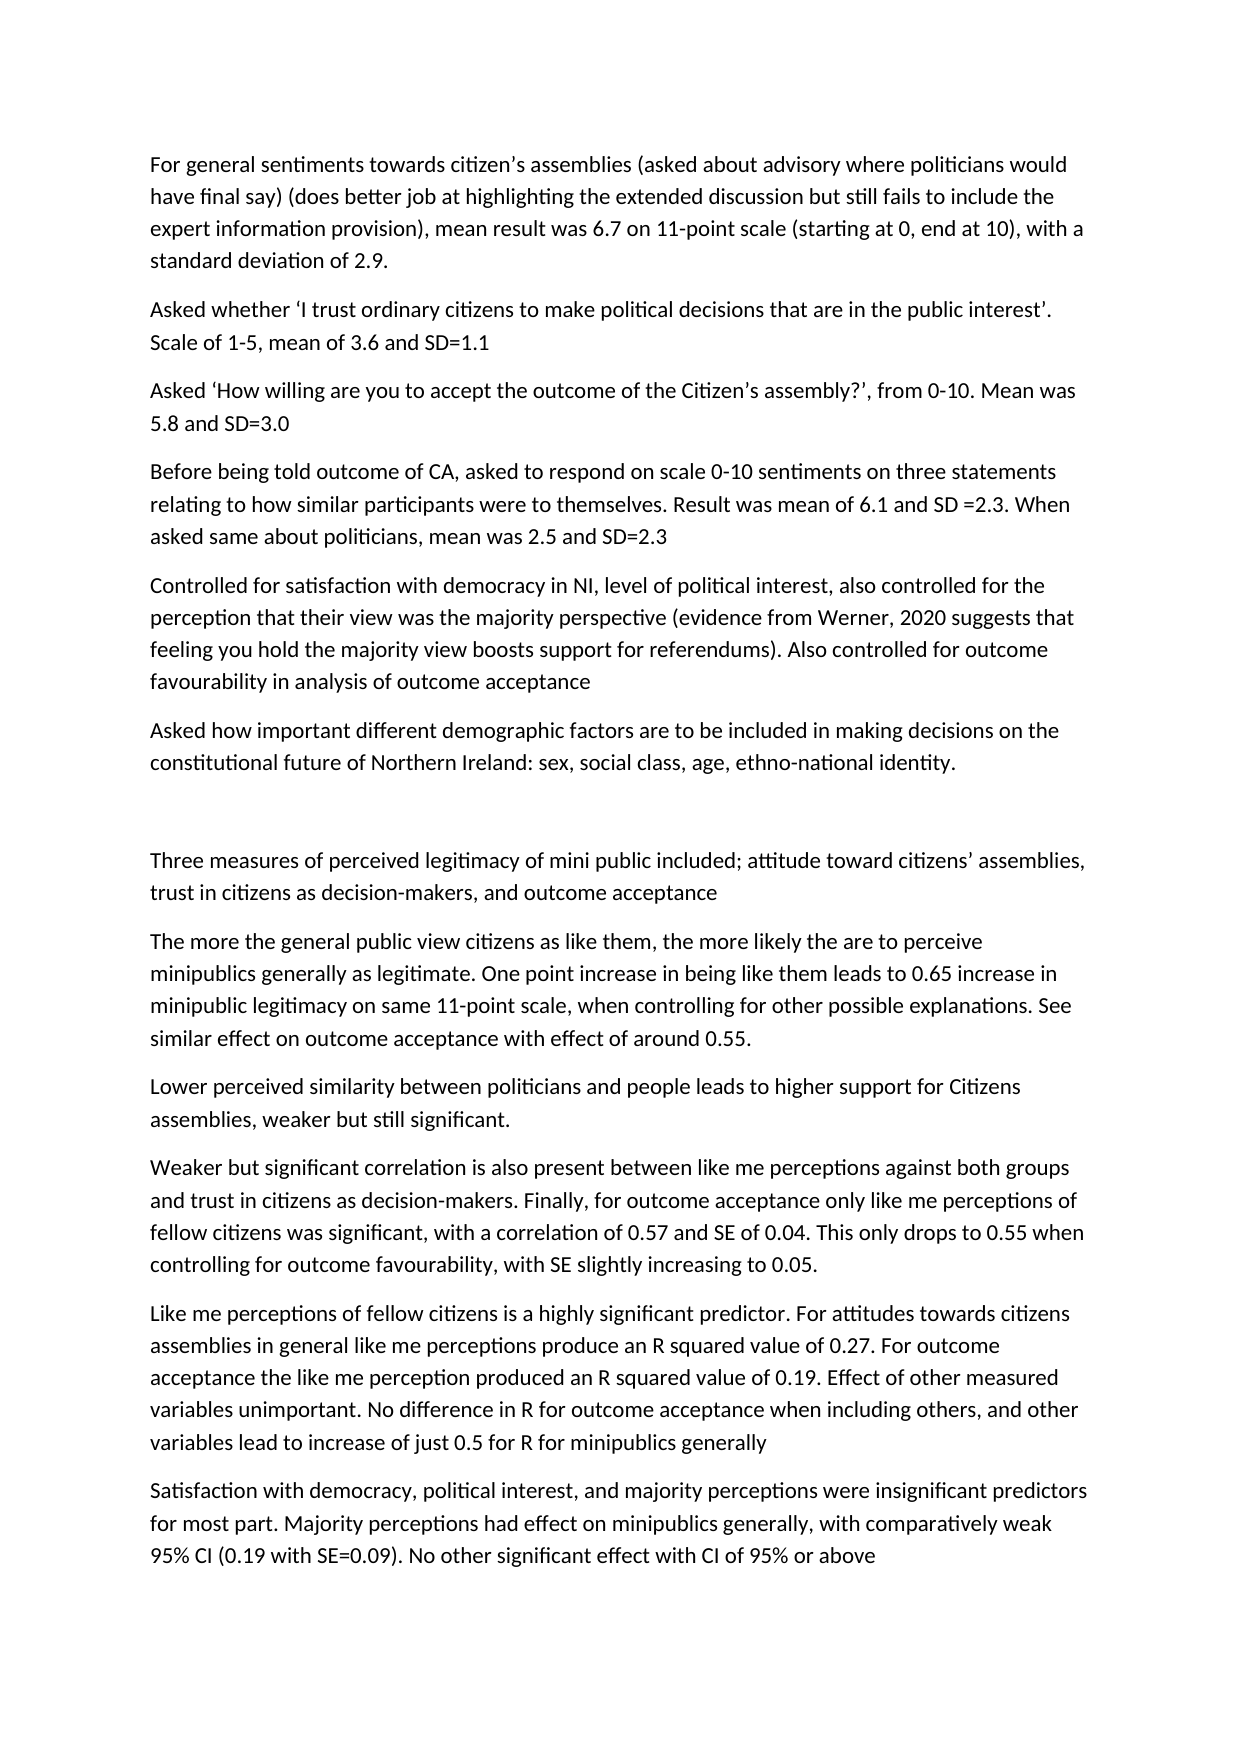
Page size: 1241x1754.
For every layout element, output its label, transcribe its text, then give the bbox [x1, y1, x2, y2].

text Asked ‘How willing are you to accept the outcome of the Citizen’s assembly?’, from 0-10. Mean was 5.8 and SD=3.0 [150, 376, 1090, 437]
text Asked whether ‘I trust ordinary citizens to make political decisions that are in the public interest’. Scale of 1-5, mean of 3.6 and SD=1.1 [150, 295, 1090, 356]
text Satisfaction with democracy, political interest, and majority perceptions were insignificant predictors for most part. Majority perceptions had effect on minipublics generally, with comparatively weak 95% CI (0.19 with SE=0.09). No other significant effect with CI of 95% or above [150, 1477, 1090, 1569]
text Three measures of perceived legitimacy of mini public included; attitude toward citizens’ assemblies, trust in citizens as decision-makers, and outcome acceptance [150, 846, 1090, 906]
text For general sentiments towards citizen’s assemblies (asked about advisory where politicians would have final say) (does better job at highlighting the extended discussion but still fails to include the expert information provision), mean result was 6.7 on 11-point scale (starting at 0, end at 10), with a standard deviation of 2.9. [150, 150, 1090, 274]
text Like me perceptions of fellow citizens is a highly significant predictor. For attitudes towards citizens assemblies in general like me perceptions produce an R squared value of 0.27. For outcome acceptance the like me perception produced an R squared value of 0.19. Effect of other measured variables unimportant. No difference in R for outcome acceptance when including others, and other variables lead to increase of just 0.5 for R for minipublics generally [150, 1299, 1090, 1456]
text The more the general public view citizens as like them, the more likely the are to perceive minipublics generally as legitimate. One point increase in being like them leads to 0.65 increase in minipublic legitimacy on same 11-point scale, when controlling for other possible explanations. See similar effect on outcome acceptance with effect of around 0.55. [150, 927, 1090, 1052]
text Before being told outcome of CA, asked to respond on scale 0-10 sentiments on three statements relating to how similar participants were to themselves. Result was mean of 6.1 and SD =2.3. When asked same about politicians, mean was 2.5 and SD=2.3 [150, 457, 1090, 550]
text Weaker but significant correlation is also present between like me perceptions against both groups and trust in citizens as decision-makers. Finally, for outcome acceptance only like me perceptions of fellow citizens was significant, with a correlation of 0.57 and SE of 0.04. This only drops to 0.55 when controlling for outcome favourability, with SE slightly increasing to 0.05. [150, 1153, 1090, 1278]
text Asked how important different demographic factors are to be included in making decisions on the constitutional future of Northern Ireland: sex, social class, age, ethno-national identity. [150, 716, 1090, 776]
text Controlled for satisfaction with democracy in NI, level of political interest, also controlled for the perception that their view was the majority perspective (evidence from Werner, 2020 suggests that feeling you hold the majority view boosts support for referendums). Also controlled for outcome favourability in analysis of outcome acceptance [150, 571, 1090, 695]
text Lower perceived similarity between politicians and people leads to higher support for Citizens assemblies, weaker but still significant. [150, 1072, 1090, 1133]
